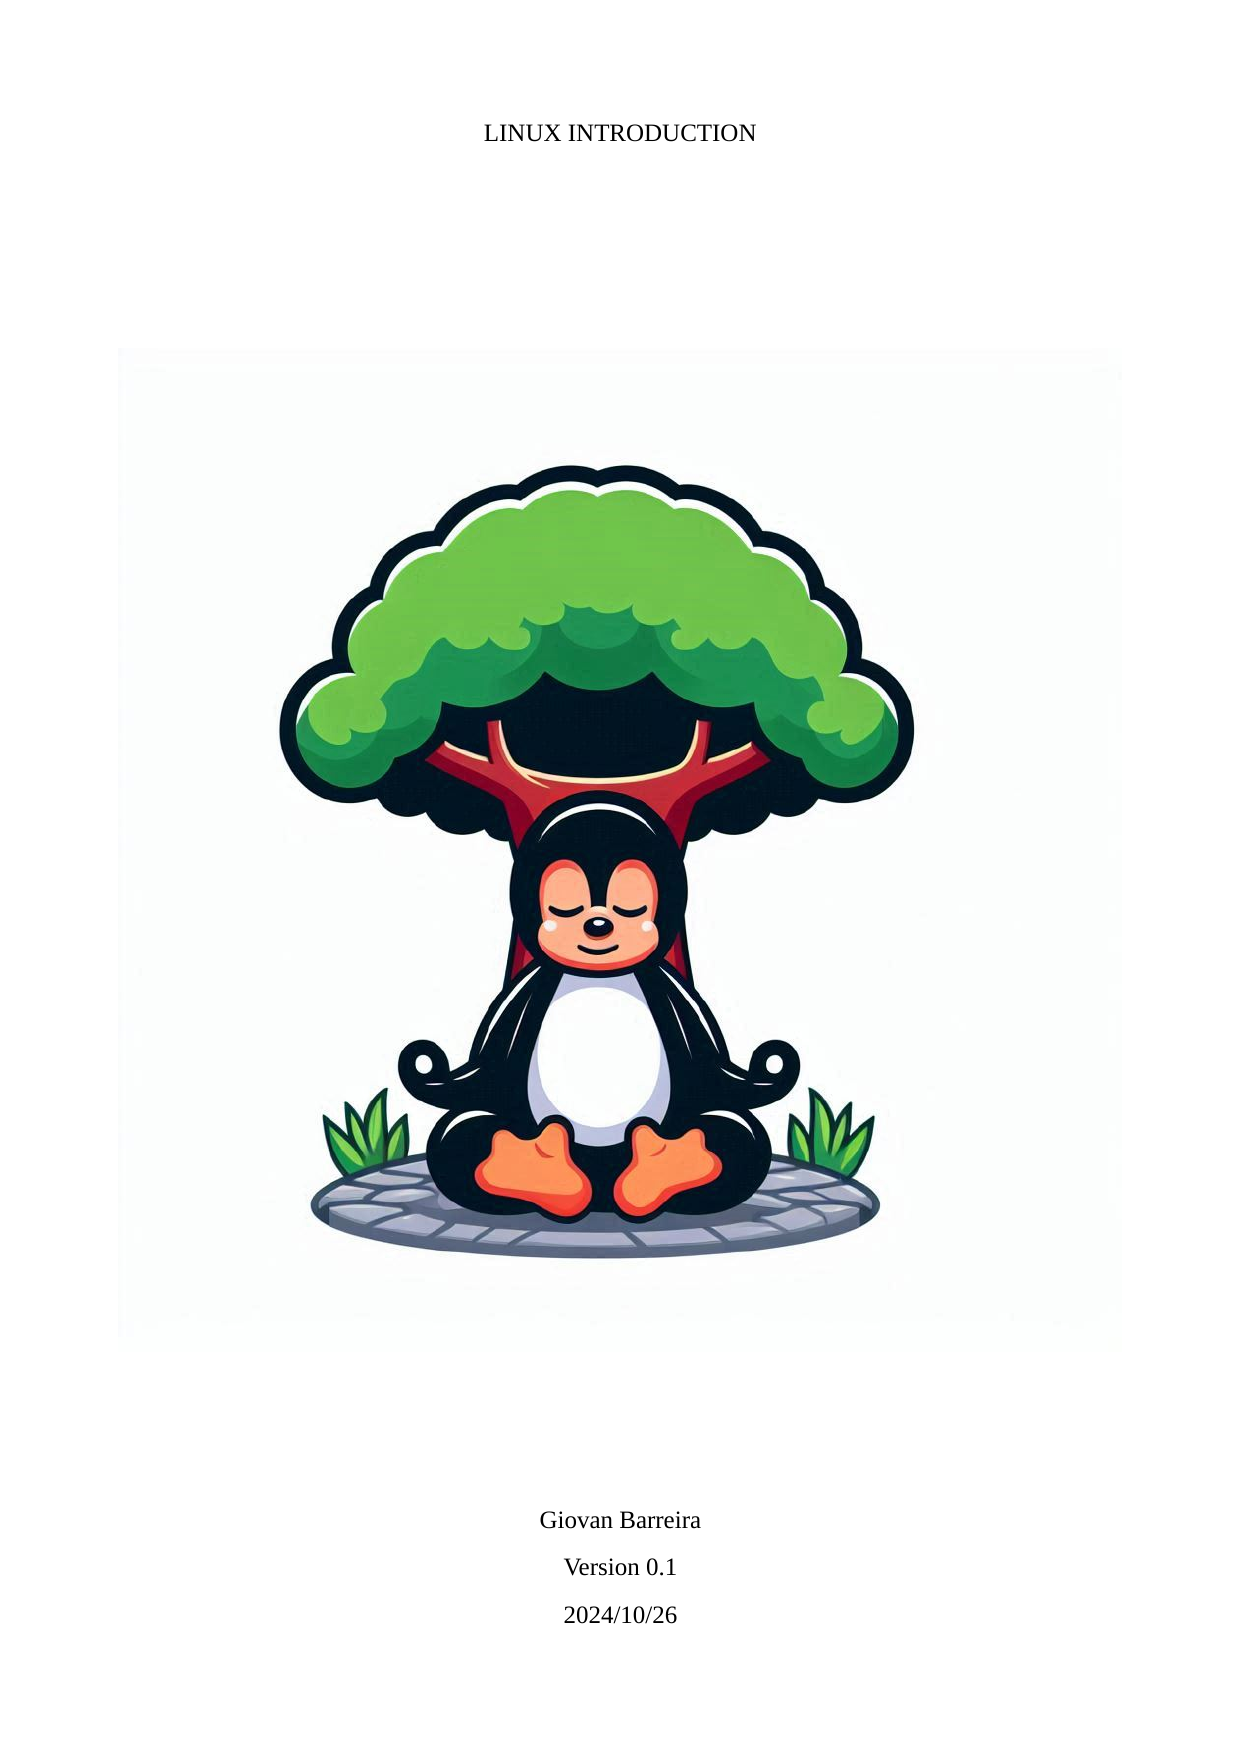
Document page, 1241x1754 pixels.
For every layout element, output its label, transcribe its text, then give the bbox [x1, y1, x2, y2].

picture [118, 348, 1123, 1352]
text Version 0.1 [118, 1552, 1122, 1581]
text Giovan Barreira [118, 1505, 1122, 1533]
text LINUX INTRODUCTION [118, 118, 1122, 147]
text 2024/10/26 [118, 1600, 1122, 1629]
